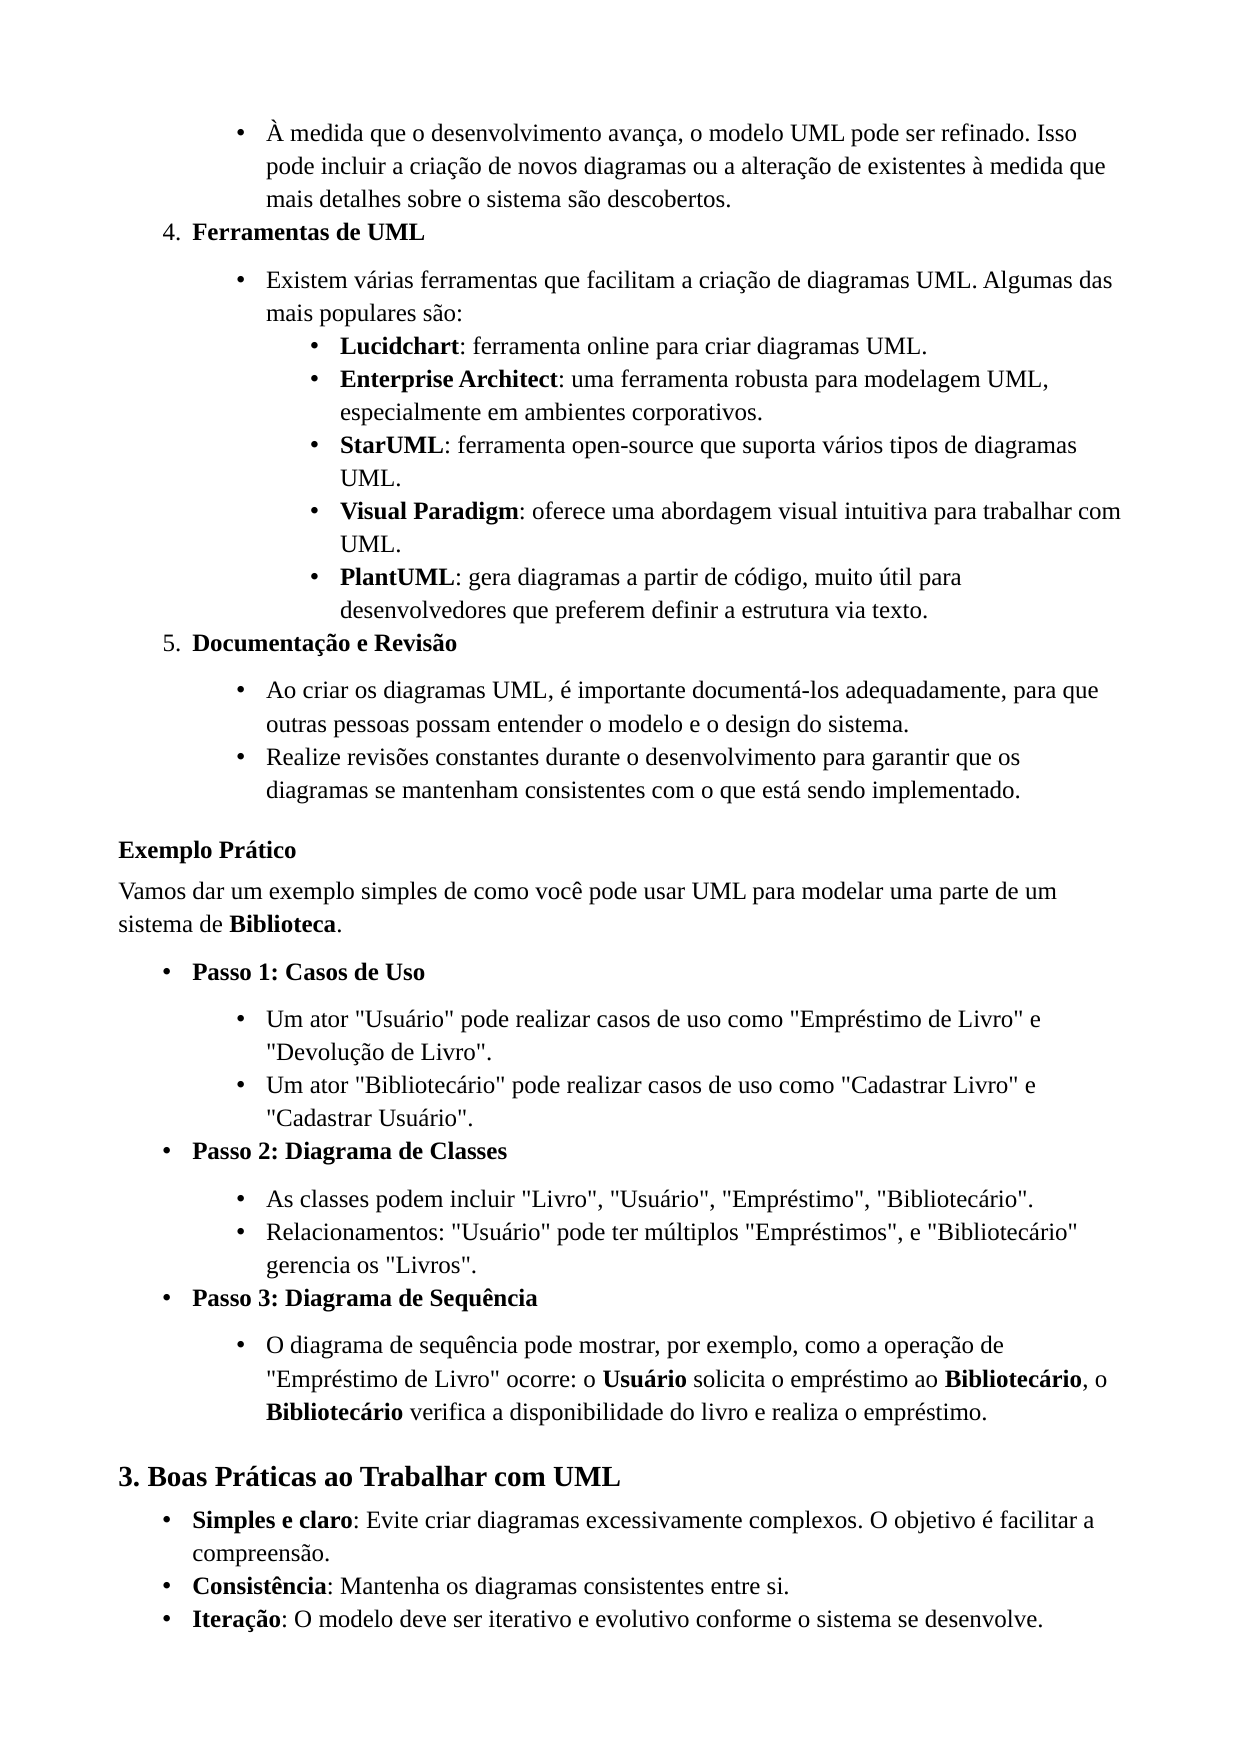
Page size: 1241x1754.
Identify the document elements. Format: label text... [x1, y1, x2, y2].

list Relacionamentos: "Usuário" pode ter múltiplos "Empréstimos", e "Bibliotecário" gerencia os "Livros". [236, 1217, 1122, 1279]
list As classes podem incluir "Livro", "Usuário", "Empréstimo", "Bibliotecário". [236, 1184, 1122, 1213]
list Existem várias ferramentas que facilitam a criação de diagramas UML. Algumas das mais populares são: [236, 265, 1122, 327]
list Um ator "Bibliotecário" pode realizar casos de uso como "Cadastrar Livro" e "Cadastrar Usuário". [236, 1070, 1122, 1132]
list Documentação e Revisão [162, 628, 1122, 657]
list Um ator "Usuário" pode realizar casos de uso como "Empréstimo de Livro" e "Devolução de Livro". [236, 1004, 1122, 1066]
list Enterprise Architect: uma ferramenta robusta para modelagem UML, especialmente em ambientes corporativos. [310, 364, 1122, 426]
list Lucidchart: ferramenta online para criar diagramas UML. [310, 331, 1122, 359]
text Vamos dar um exemplo simples de como você pode usar UML para modelar uma parte de um sistema de Biblioteca. [118, 876, 1122, 938]
list Passo 2: Diagrama de Classes [162, 1136, 1122, 1165]
list Consistência: Mantenha os diagramas consistentes entre si. [162, 1571, 1122, 1600]
list Realize revisões constantes durante o desenvolvimento para garantir que os diagramas se mantenham consistentes com o que está sendo implementado. [236, 742, 1122, 803]
list À medida que o desenvolvimento avança, o modelo UML pode ser refinado. Isso pode incluir a criação de novos diagramas ou a alteração de existentes à medida que mais detalhes sobre o sistema são descobertos. [236, 118, 1122, 213]
subtitle Exemplo Prático [118, 835, 1122, 863]
list Ao criar os diagramas UML, é importante documentá-los adequadamente, para que outras pessoas possam entender o modelo e o design do sistema. [236, 676, 1122, 737]
list Simples e claro: Evite criar diagramas excessivamente complexos. O objetivo é facilitar a compreensão. [162, 1505, 1122, 1567]
list PlantUML: gera diagramas a partir de código, muito útil para desenvolvedores que preferem definir a estrutura via texto. [310, 562, 1122, 624]
list Passo 1: Casos de Uso [162, 957, 1122, 985]
list Iteração: O modelo deve ser iterativo e evolutivo conforme o sistema se desenvolve. [162, 1604, 1122, 1633]
list Visual Paradigm: oferece uma abordagem visual intuitiva para trabalhar com UML. [310, 496, 1122, 558]
list Ferramentas de UML [162, 217, 1122, 246]
list Passo 3: Diagrama de Sequência [162, 1283, 1122, 1312]
subtitle 3. Boas Práticas ao Trabalhar com UML [118, 1459, 1122, 1492]
list O diagrama de sequência pode mostrar, por exemplo, como a operação de "Empréstimo de Livro" ocorre: o Usuário solicita o empréstimo ao Bibliotecário, o Bibliotecário verifica a disponibilidade do livro e realiza o empréstimo. [236, 1331, 1122, 1425]
list StarUML: ferramenta open-source que suporta vários tipos de diagramas UML. [310, 430, 1122, 492]
